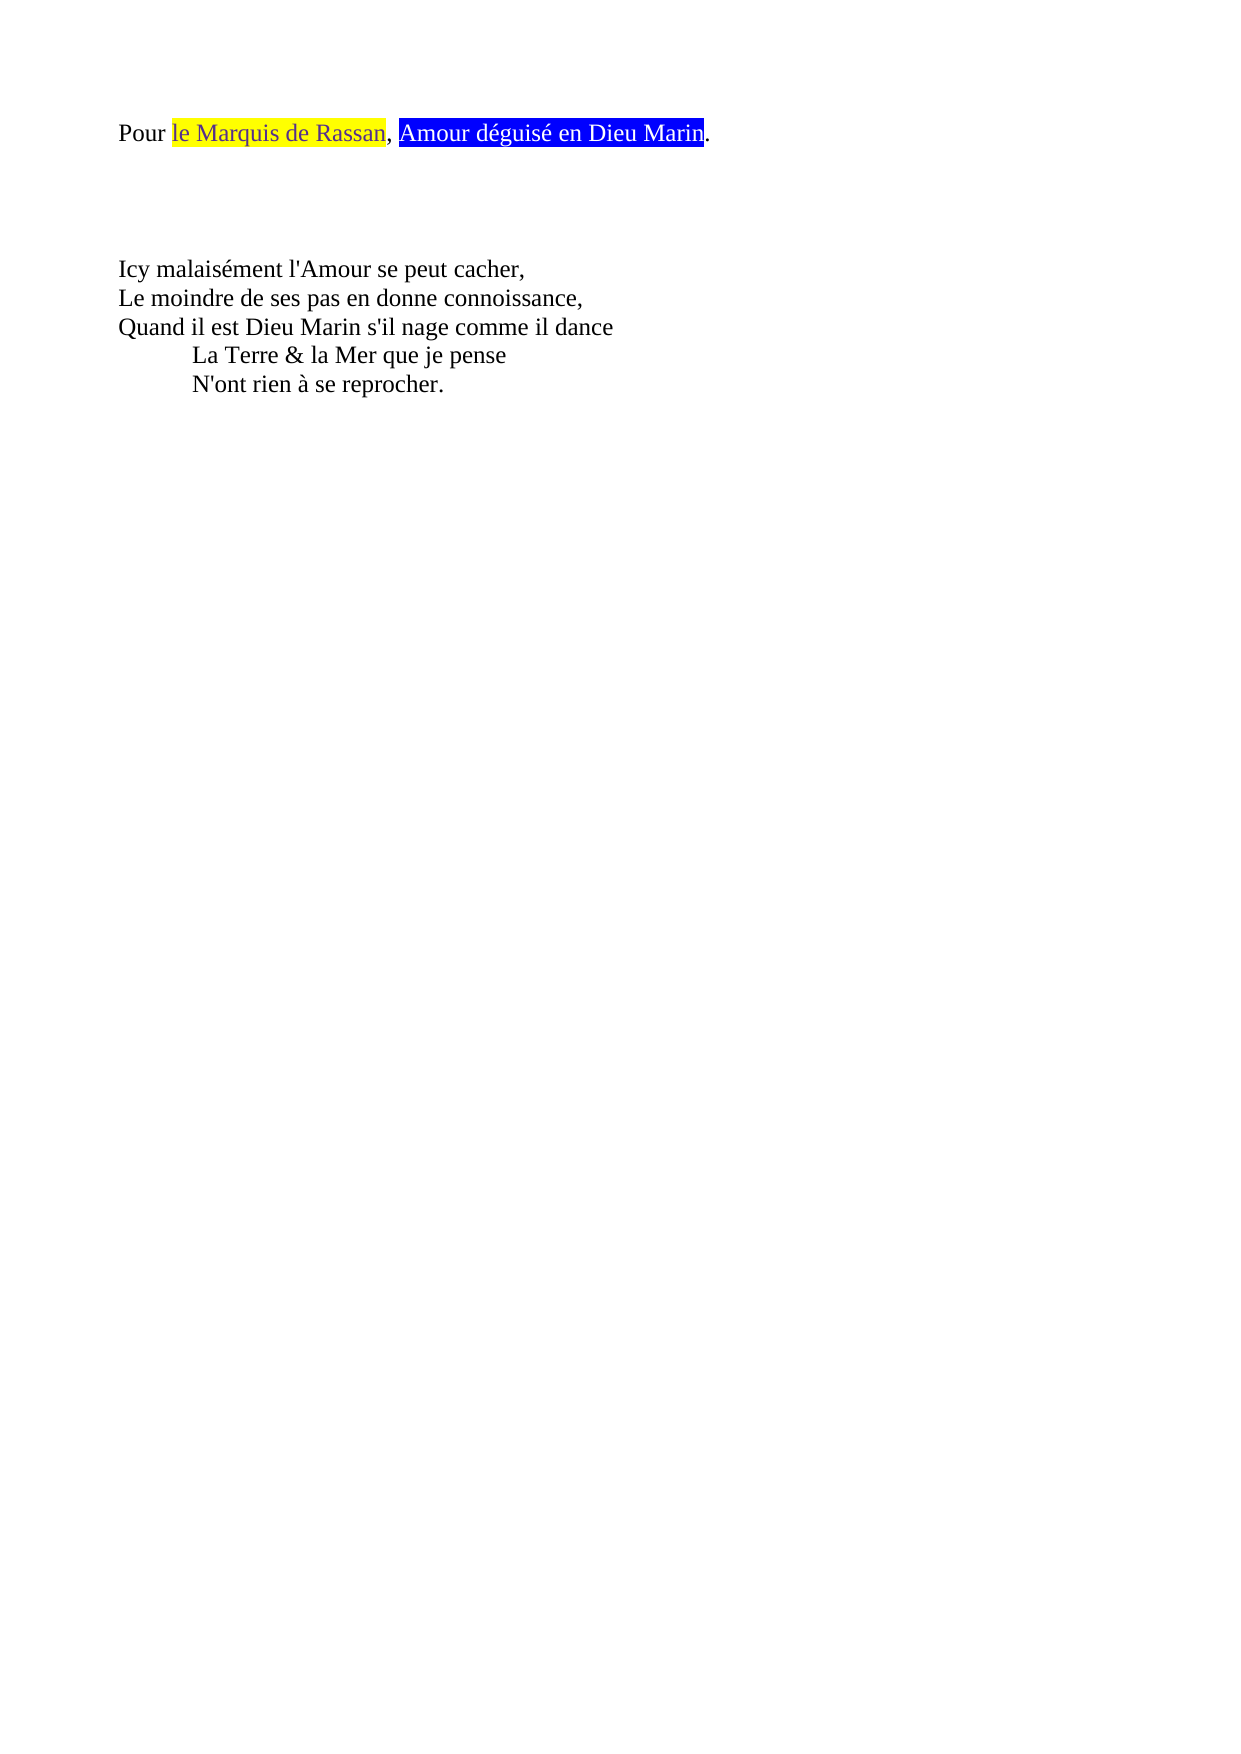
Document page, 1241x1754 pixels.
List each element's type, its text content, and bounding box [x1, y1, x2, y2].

text Quand il est Dieu Marin s'il nage comme il dance [118, 312, 1122, 340]
text Icy malaisément l'Amour se peut cacher, [118, 254, 1122, 283]
text N'ont rien à se reprocher. [118, 369, 1122, 398]
text Le moindre de ses pas en donne connoissance, [118, 283, 1122, 312]
text La Terre & la Mer que je pense [118, 340, 1122, 369]
text Pour le Marquis de Rassan, Amour déguisé en Dieu Marin. [704, 118, 1122, 147]
text Pour le Marquis de Rassan, Amour déguisé en Dieu Marin. [118, 118, 172, 147]
